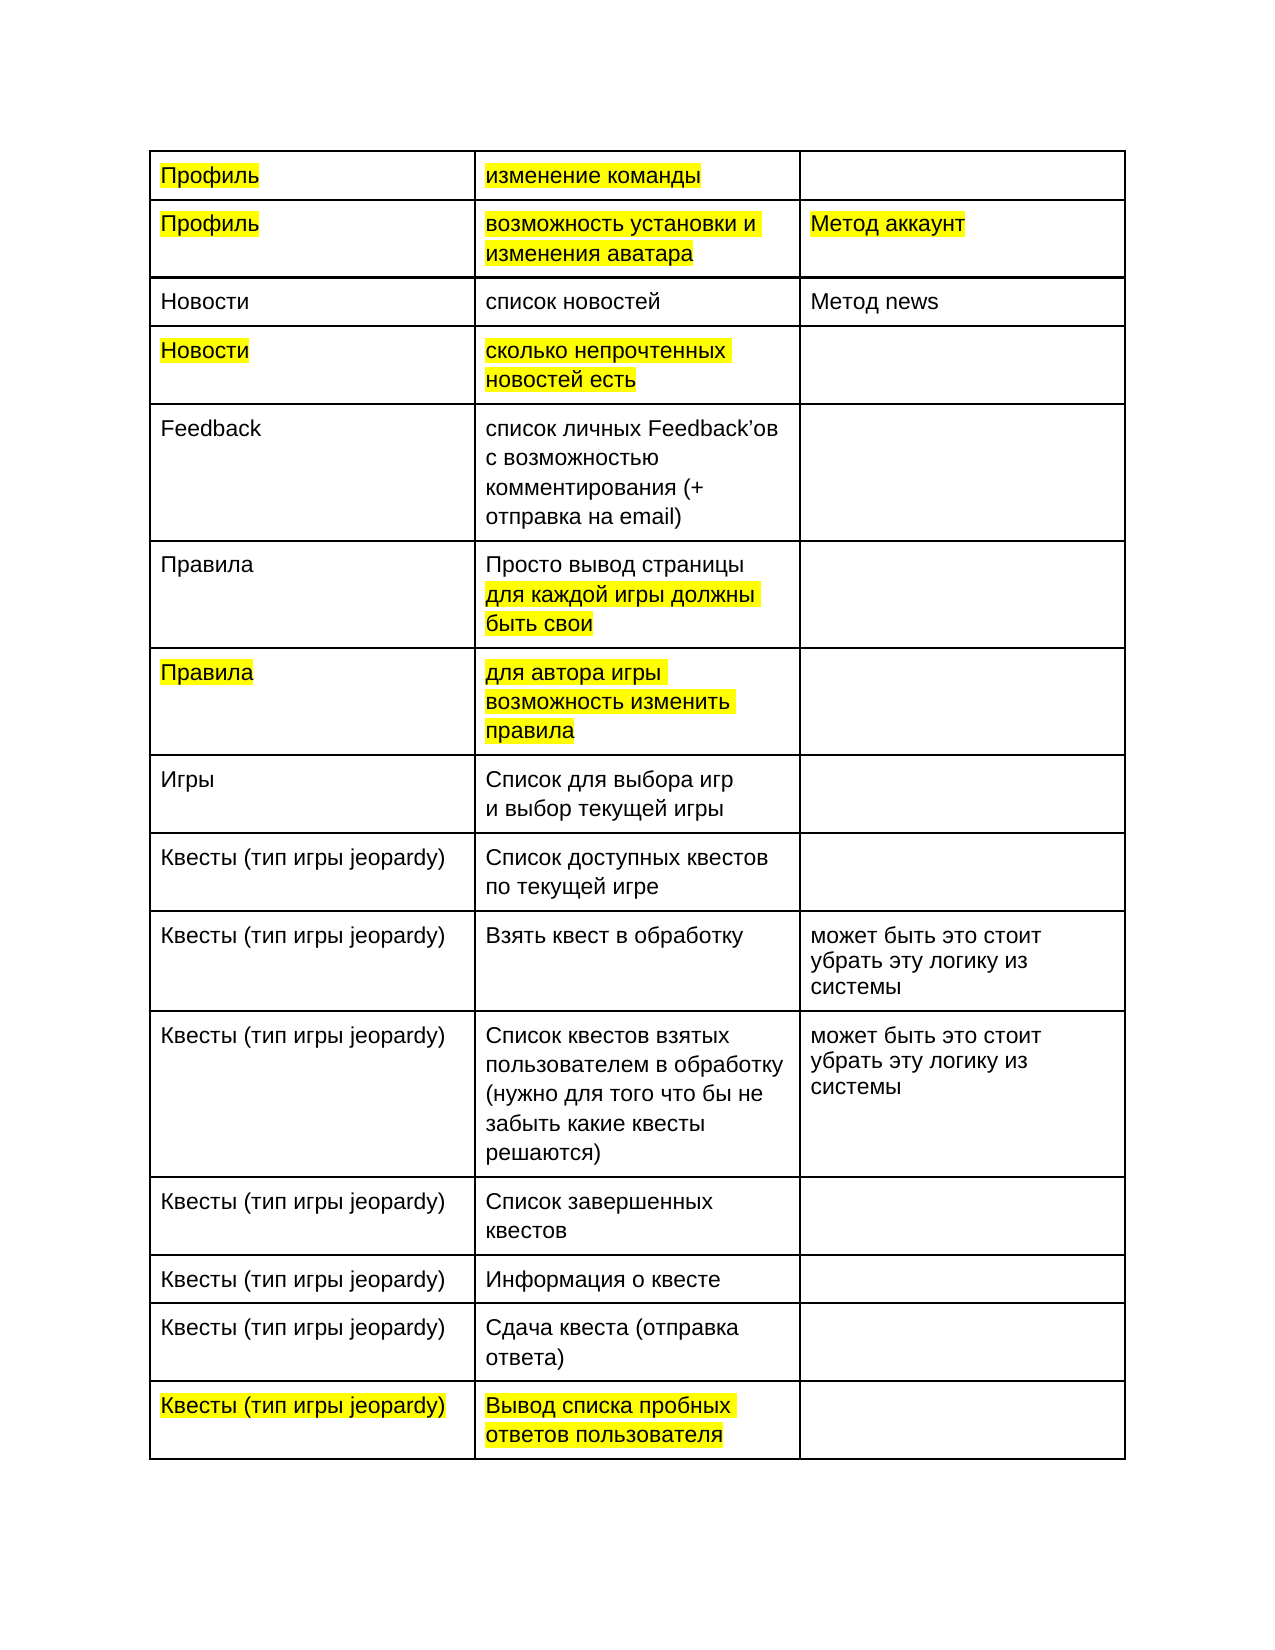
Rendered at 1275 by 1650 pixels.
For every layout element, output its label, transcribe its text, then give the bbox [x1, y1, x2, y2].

table_cell Квесты (тип игры jeopardy) [151, 912, 474, 1010]
table_cell Игры [151, 756, 474, 832]
table_cell Правила [151, 542, 474, 647]
table_cell [801, 1382, 1124, 1458]
table_cell Просто вывод страницы для каждой игры должны быть свои [476, 542, 799, 647]
table_cell Метод news [801, 279, 1124, 325]
table_cell может быть это стоит убрать эту логику из системы [801, 912, 1124, 1010]
table_cell [801, 327, 1124, 403]
table_cell [801, 1256, 1124, 1302]
table_cell Квесты (тип игры jeopardy) [151, 834, 474, 910]
table_cell [801, 756, 1124, 832]
table_cell Квесты (тип игры jeopardy) [151, 1382, 474, 1458]
table_cell список личных Feedback’ов с возможностью комментирования (+ отправка на email) [476, 405, 799, 539]
table_cell Квесты (тип игры jeopardy) [151, 1012, 474, 1176]
table_cell Сдача квеста (отправка ответа) [476, 1304, 799, 1380]
table_cell Новости [151, 327, 474, 403]
table_cell изменение команды [476, 152, 799, 198]
table_cell [801, 542, 1124, 647]
table_cell Список доступных квестов по текущей игре [476, 834, 799, 910]
table_cell Feedback [151, 405, 474, 539]
table_cell Метод аккаунт [801, 201, 1124, 276]
table_cell Правила [151, 649, 474, 754]
table_cell [801, 1178, 1124, 1254]
table_cell Список завершенных квестов [476, 1178, 799, 1254]
table_cell Квесты (тип игры jeopardy) [151, 1304, 474, 1380]
table_cell Вывод списка пробных ответов пользователя [476, 1382, 799, 1458]
table_cell список новостей [476, 279, 799, 325]
table_cell [801, 1304, 1124, 1380]
table_cell возможность установки и изменения аватара [476, 201, 799, 276]
table_cell сколько непрочтенных новостей есть [476, 327, 799, 403]
table_cell [801, 405, 1124, 539]
table_cell [801, 152, 1124, 198]
table_cell Квесты (тип игры jeopardy) [151, 1178, 474, 1254]
table_cell Список для выбора игр и выбор текущей игры [476, 756, 799, 832]
table_cell Квесты (тип игры jeopardy) [151, 1256, 474, 1302]
table_cell Профиль [151, 152, 474, 198]
table_cell может быть это стоит убрать эту логику из системы [801, 1012, 1124, 1176]
table_cell Профиль [151, 201, 474, 276]
table_cell Взять квест в обработку [476, 912, 799, 1010]
table_cell [801, 649, 1124, 754]
table_cell Список квестов взятых пользователем в обработку (нужно для того что бы не забыть какие квесты решаются) [476, 1012, 799, 1176]
table_cell [801, 834, 1124, 910]
table_cell Информация о квесте [476, 1256, 799, 1302]
table_cell для автора игры возможность изменить правила [476, 649, 799, 754]
table_cell Новости [151, 279, 474, 325]
